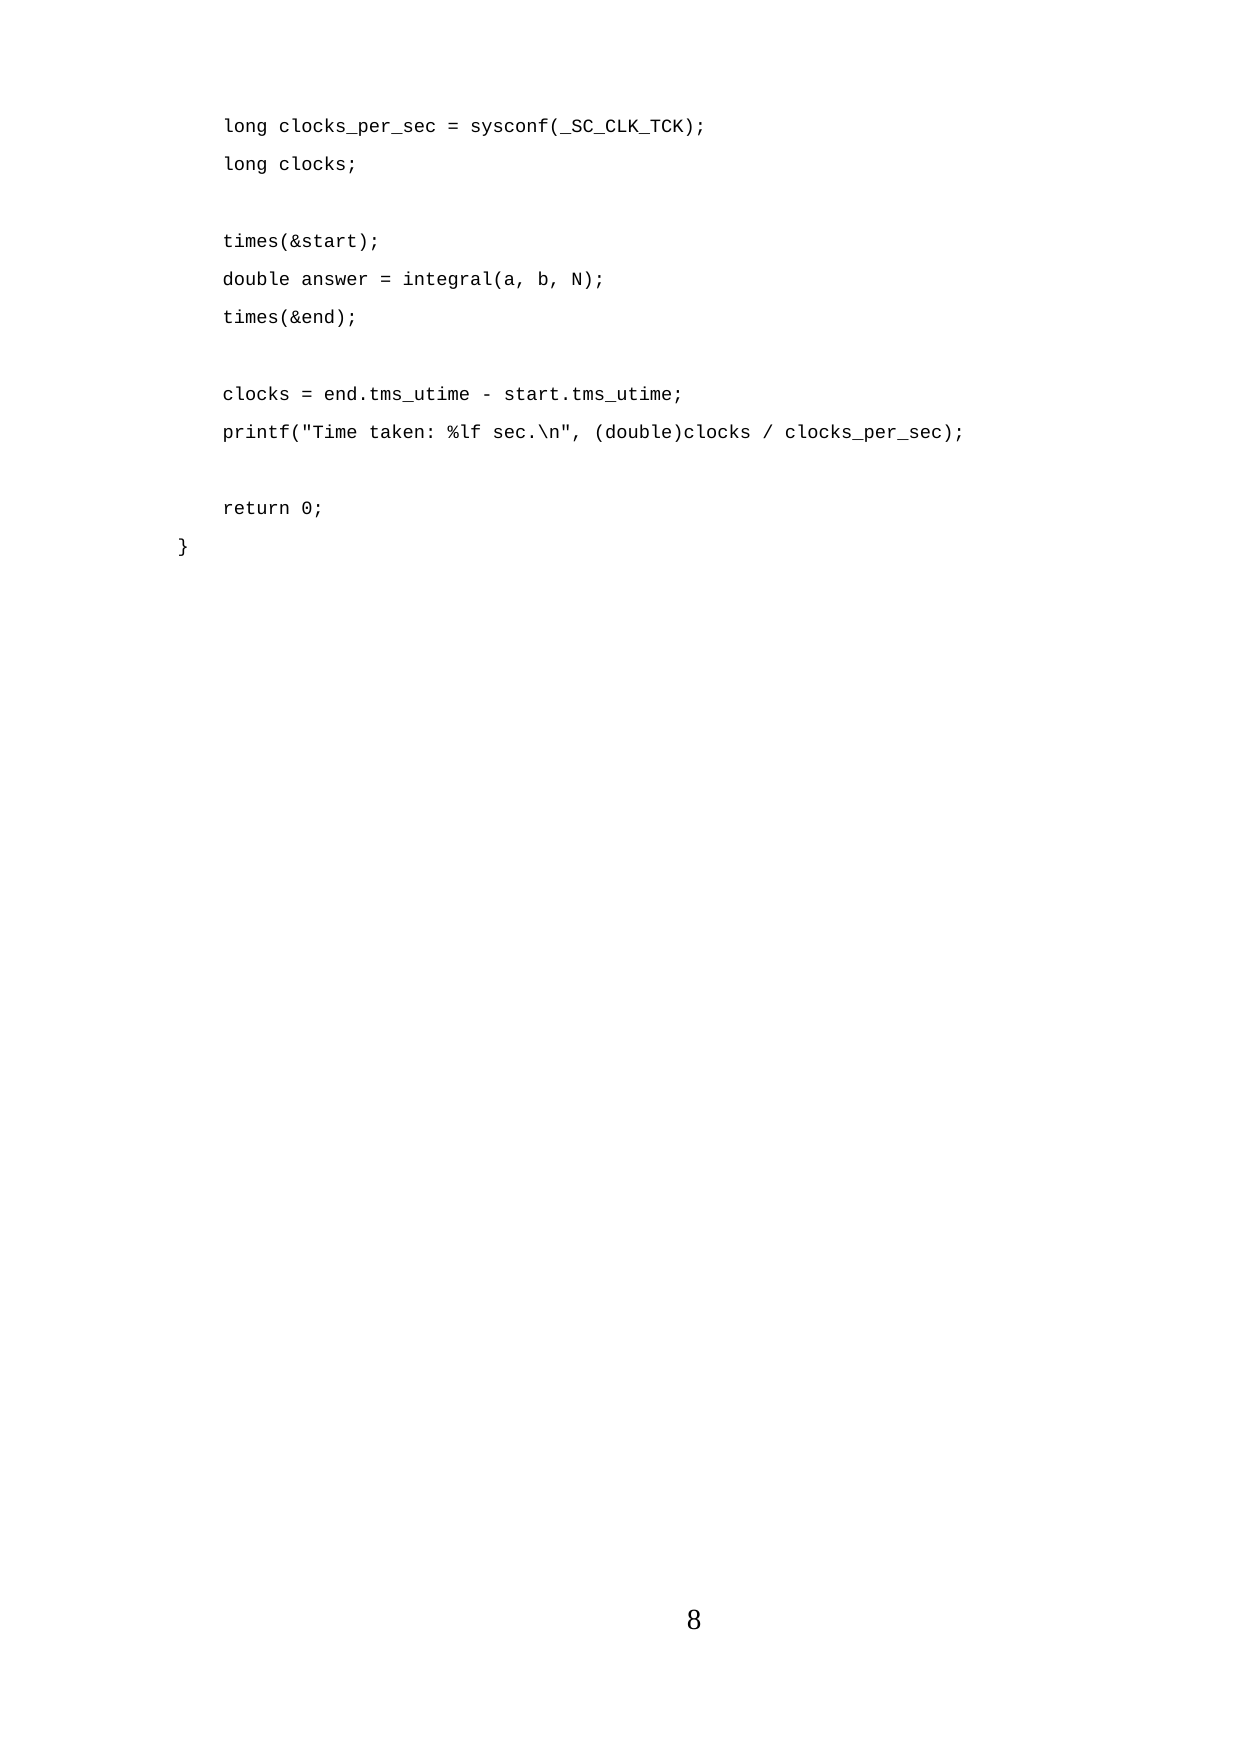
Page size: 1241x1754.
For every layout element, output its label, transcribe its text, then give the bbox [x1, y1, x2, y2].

text long clocks_per_sec = sysconf(_SC_CLK_TCK); [177, 118, 554, 136]
text times(&end); [283, 309, 341, 327]
text long clocks_per_sec = sysconf(_SC_CLK_TCK); [553, 118, 689, 136]
text } [182, 539, 1152, 556]
text } [177, 539, 183, 556]
text times(&start); [362, 233, 1152, 251]
text printf("Time taken: %lf sec.\n", (double)clocks / clocks_per_sec); [947, 424, 1152, 442]
text double answer = integral(a, b, N); [587, 271, 1152, 289]
text times(&end); [177, 309, 284, 327]
text times(&start); [177, 233, 284, 251]
text double answer = integral(a, b, N); [497, 271, 588, 289]
text return 0; [177, 500, 1152, 518]
text times(&end); [340, 309, 1152, 327]
text printf("Time taken: %lf sec.\n", (double)clocks / clocks_per_sec); [598, 424, 678, 442]
text printf("Time taken: %lf sec.\n", (double)clocks / clocks_per_sec); [677, 424, 948, 442]
text times(&start); [283, 233, 363, 251]
text long clocks; [177, 156, 1152, 174]
text long clocks_per_sec = sysconf(_SC_CLK_TCK); [688, 118, 1152, 136]
text printf("Time taken: %lf sec.\n", (double)clocks / clocks_per_sec); [177, 424, 296, 442]
text printf("Time taken: %lf sec.\n", (double)clocks / clocks_per_sec); [295, 424, 599, 442]
text double answer = integral(a, b, N); [177, 271, 498, 289]
text clocks = end.tms_utime - start.tms_utime; [177, 386, 1152, 403]
